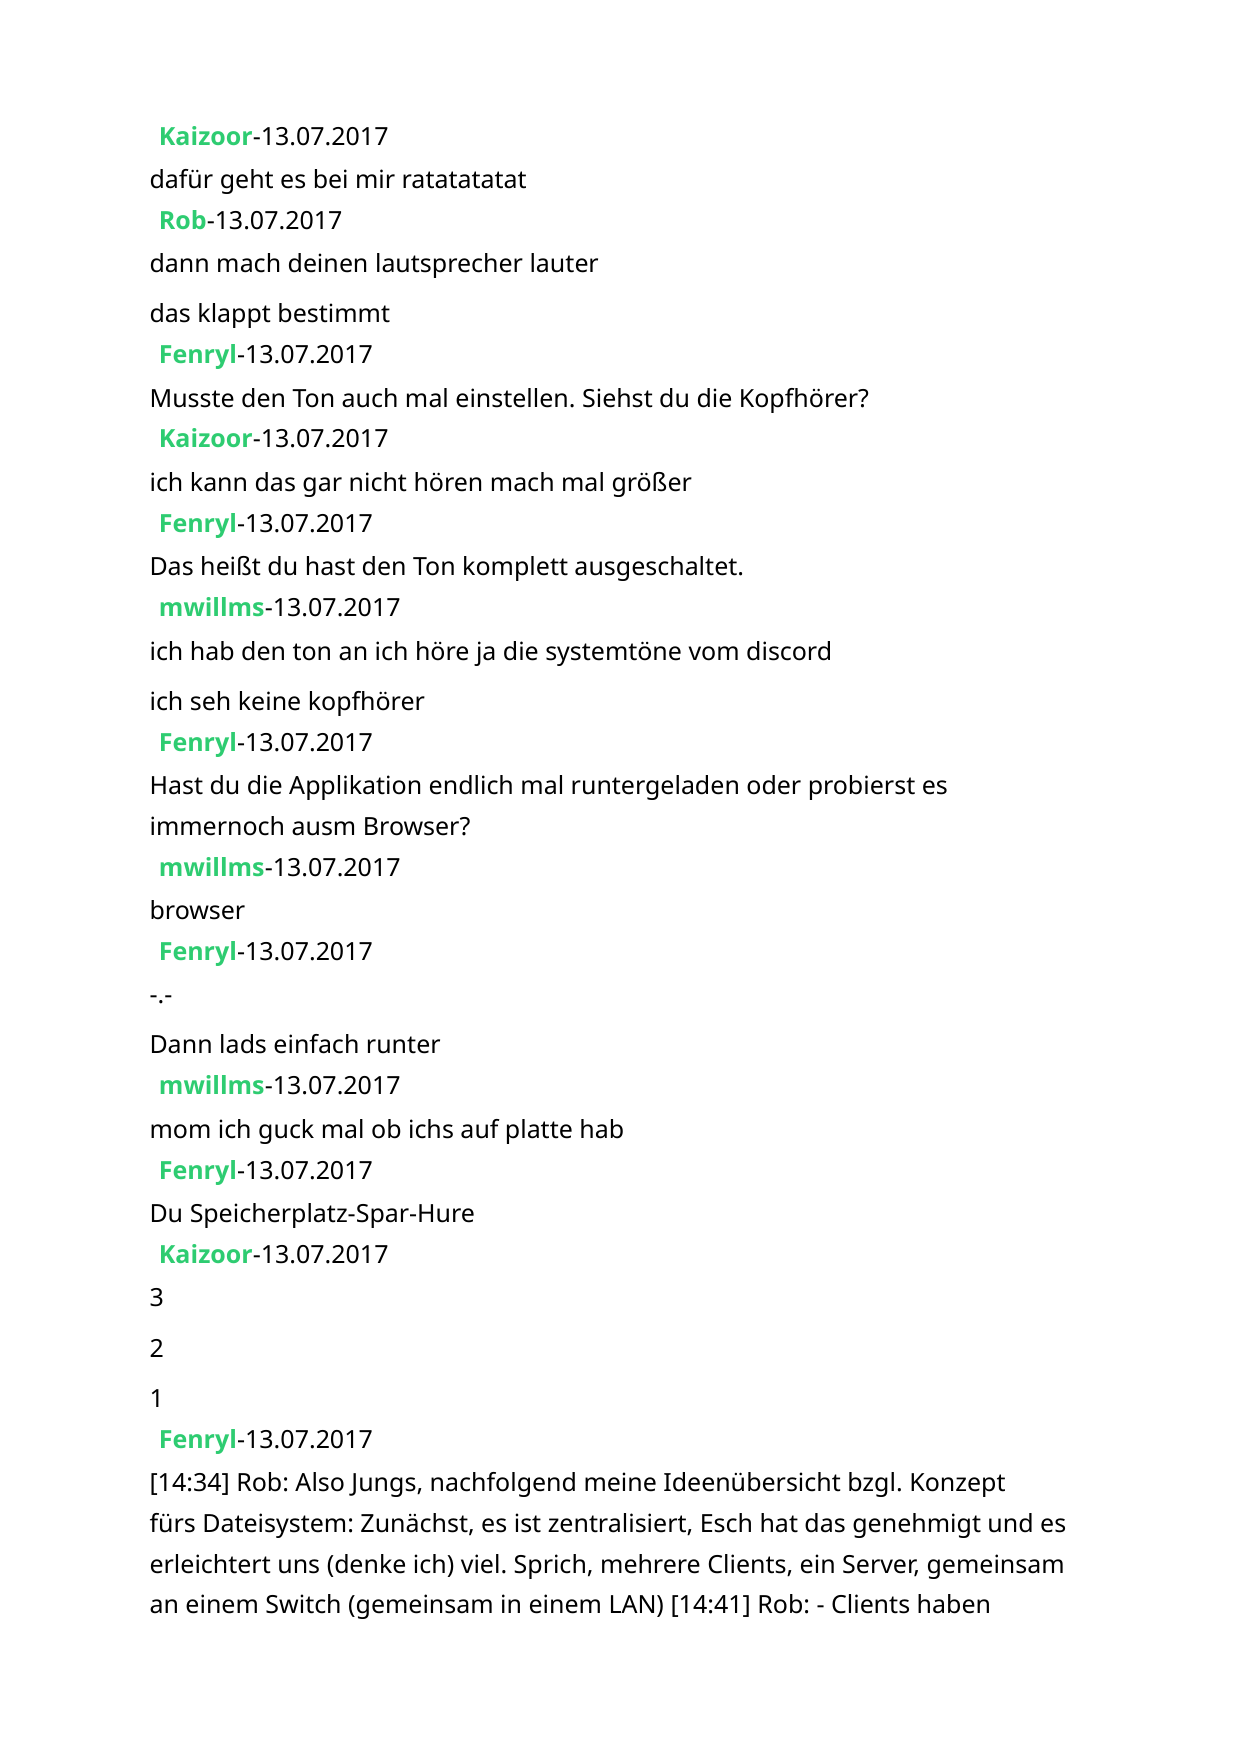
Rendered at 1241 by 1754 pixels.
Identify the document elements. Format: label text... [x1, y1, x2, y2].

text ich kann das gar nicht hören mach mal größer [149, 464, 1081, 499]
subtitle mwillms-13.07.2017 [159, 849, 1081, 883]
text Musste den Ton auch mal einstellen. Siehst du die Kopfhörer? [149, 380, 1081, 414]
subtitle mwillms-13.07.2017 [159, 1068, 1081, 1102]
text ich seh keine kopfhörer [149, 683, 1081, 717]
text mom ich guck mal ob ichs auf platte hab [149, 1111, 1081, 1146]
text das klappt bestimmt [149, 296, 1081, 330]
text Das heißt du hast den Ton komplett ausgeschaltet. [149, 549, 1081, 583]
subtitle mwillms-13.07.2017 [159, 590, 1081, 624]
subtitle Kaizoor-13.07.2017 [159, 421, 1081, 455]
text -.- [149, 977, 1081, 1011]
text ich hab den ton an ich höre ja die systemtöne vom discord [149, 633, 1081, 667]
subtitle Fenryl-13.07.2017 [159, 1421, 1081, 1455]
subtitle Fenryl-13.07.2017 [159, 1152, 1081, 1186]
text 2 [149, 1330, 1081, 1364]
text dann mach deinen lautsprecher lauter [149, 246, 1081, 280]
subtitle Kaizoor-13.07.2017 [159, 1237, 1081, 1271]
text browser [149, 893, 1081, 927]
subtitle Fenryl-13.07.2017 [159, 505, 1081, 539]
text Dann lads einfach runter [149, 1027, 1081, 1061]
subtitle Fenryl-13.07.2017 [159, 724, 1081, 758]
text Hast du die Applikation endlich mal runtergeladen oder probierst es immernoch ausm Browser? [149, 768, 1081, 842]
text dafür geht es bei mir ratatatatat [149, 162, 1081, 196]
subtitle Kaizoor-13.07.2017 [159, 118, 1081, 152]
subtitle Fenryl-13.07.2017 [159, 933, 1081, 968]
text 1 [149, 1380, 1081, 1414]
text [14:34] Rob: Also Jungs, nachfolgend meine Ideenübersicht bzgl. Konzept fürs Dateisystem: Zunächst, es ist zentralisiert, Esch hat das genehmigt und es erleichtert uns (denke ich) viel. Sprich, mehrere Clients, ein Server, gemeinsam an einem Switch (gemeinsam in einem LAN) [14:41] Rob: - Clients haben [149, 1465, 1081, 1621]
text Du Speicherplatz-Spar-Hure [149, 1196, 1081, 1230]
subtitle Fenryl-13.07.2017 [159, 337, 1081, 371]
subtitle Rob-13.07.2017 [159, 202, 1081, 236]
text 3 [149, 1280, 1081, 1314]
